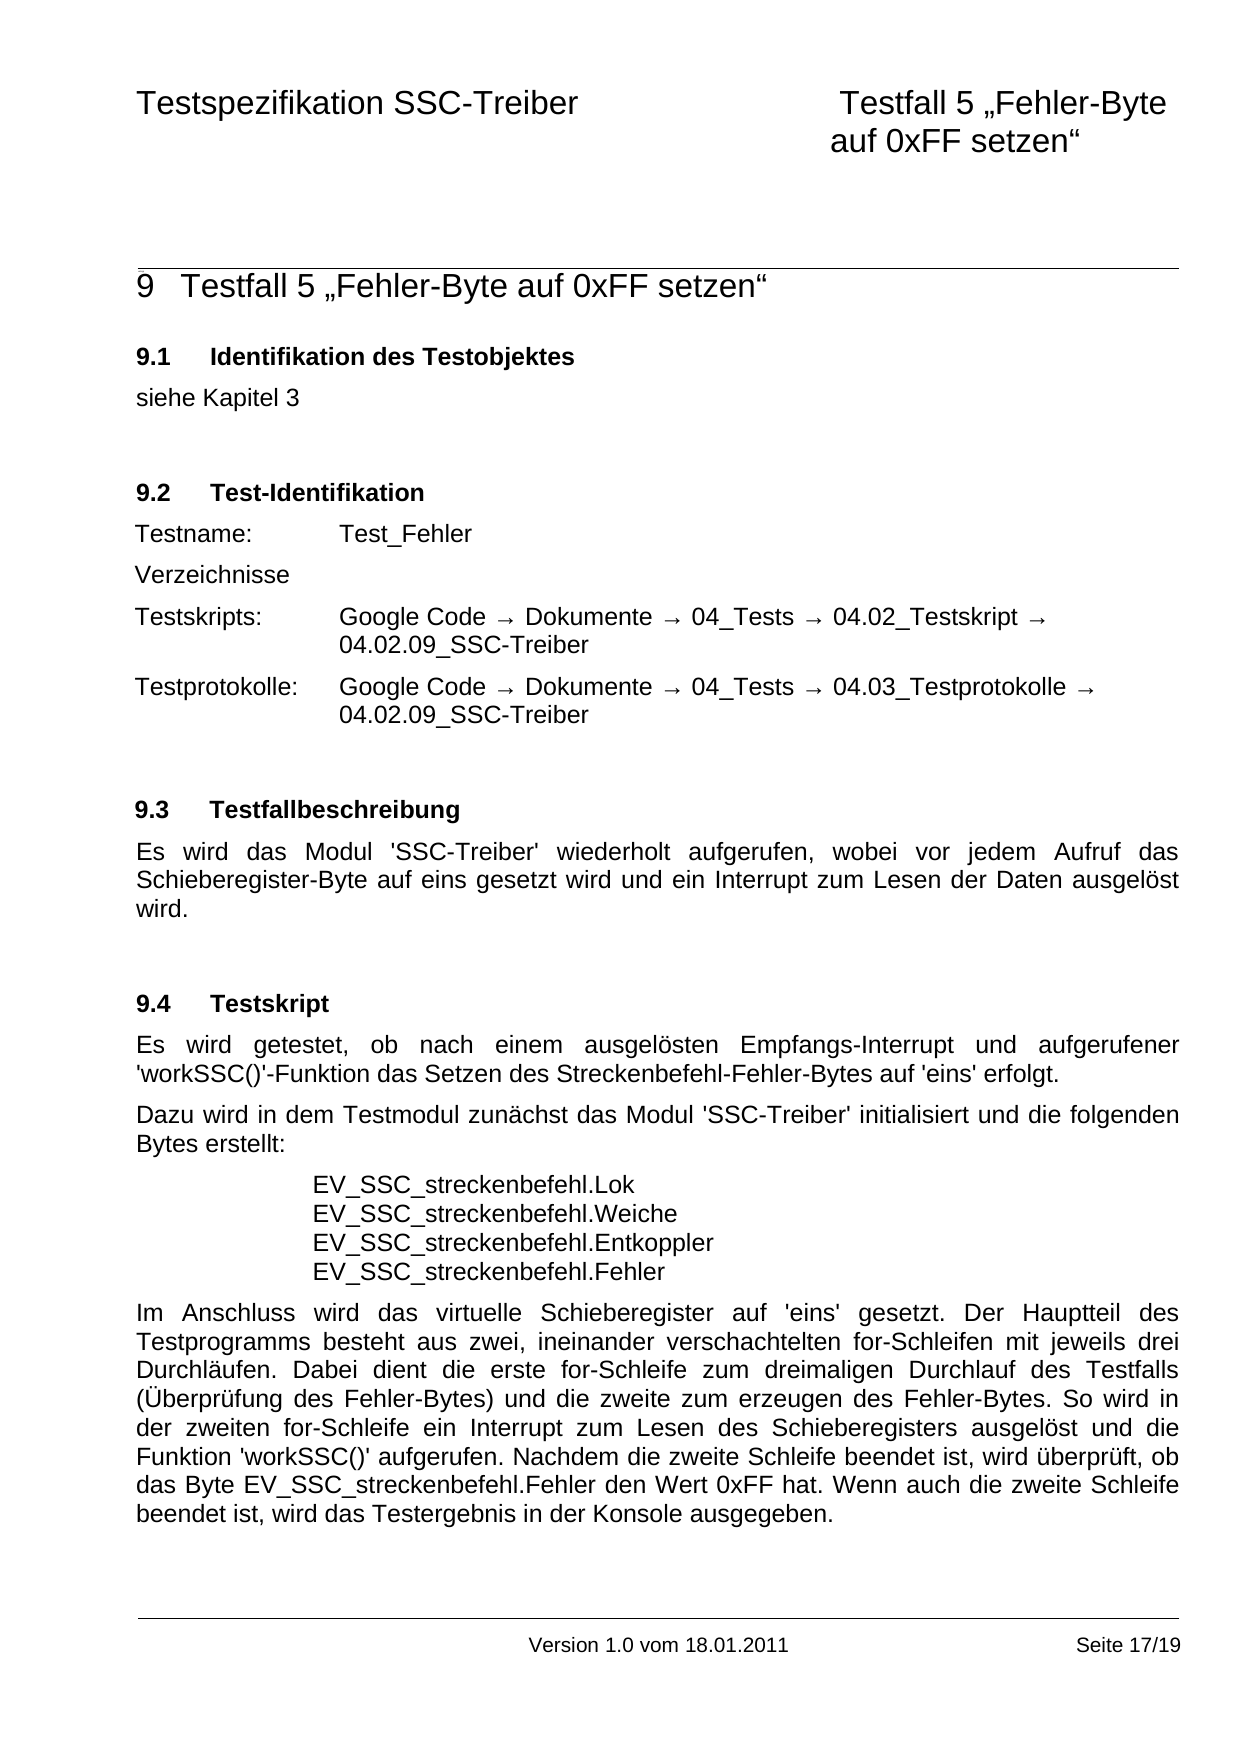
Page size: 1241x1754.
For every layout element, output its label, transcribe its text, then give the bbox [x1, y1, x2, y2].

text EV_SSC_streckenbefehl.Fehler [312, 1257, 1181, 1286]
text Testprotokolle: Google Code → Dokumente → 04_Tests → 04.03_Testprotokolle → 04.02.09_SSC-Treiber [134, 672, 1181, 729]
subtitle Test-Identifikation [136, 478, 1181, 507]
text Es wird das Modul 'SSC-Treiber' wiederholt aufgerufen, wobei vor jedem Aufruf das Schieberegister-Byte auf eins gesetzt wird und ein Interrupt zum Lesen der Daten ausgelöst wird. [136, 837, 1181, 923]
text EV_SSC_streckenbefehl.Entkoppler [312, 1228, 1181, 1257]
text Dazu wird in dem Testmodul zunächst das Modul 'SSC-Treiber' initialisiert und die folgenden Bytes erstellt: [136, 1101, 1181, 1158]
text EV_SSC_streckenbefehl.Lok [312, 1171, 1181, 1199]
subtitle Testfall 5 „Fehler-Byte auf 0xFF setzen“ [468, 289, 1181, 304]
text Testname: Test_Fehler [134, 519, 1181, 548]
subtitle Testskript [136, 989, 1181, 1018]
subtitle Testfall 5 „Fehler-Byte auf 0xFF setzen“ [136, 289, 470, 304]
text siehe Kapitel 3 [136, 383, 1181, 412]
subtitle Testfallbeschreibung [134, 796, 1181, 824]
text Im Anschluss wird das virtuelle Schieberegister auf 'eins' gesetzt. Der Hauptteil des Testprogramms besteht aus zwei, ineinander verschachtelten for-Schleifen mit jeweils drei Durchläufen. Dabei dient die erste for-Schleife zum dreimaligen Durchlauf des Testfalls (Überprüfung des Fehler-Bytes) und die zweite zum erzeugen des Fehler-Bytes. So wird in der zweiten for-Schleife ein Interrupt zum Lesen des Schieberegisters ausgelöst und die Funktion 'workSSC()' aufgerufen. Nachdem die zweite Schleife beendet ist, wird überprüft, ob das Byte EV_SSC_streckenbefehl.Fehler den Wert 0xFF hat. Wenn auch die zweite Schleife beendet ist, wird das Testergebnis in der Konsole ausgegeben. [136, 1298, 1181, 1528]
text Testskripts: Google Code → Dokumente → 04_Tests → 04.02_Testskript → 04.02.09_SSC-Treiber [134, 602, 1181, 659]
subtitle Identifikation des Testobjektes [136, 342, 1181, 371]
text EV_SSC_streckenbefehl.Weiche [312, 1199, 1181, 1228]
text Verzeichnisse [134, 561, 1181, 589]
text Es wird getestet, ob nach einem ausgelösten Empfangs-Interrupt und aufgerufener 'workSSC()'-Funktion das Setzen des Streckenbefehl-Fehler-Bytes auf 'eins' erfolgt. [136, 1031, 1181, 1088]
